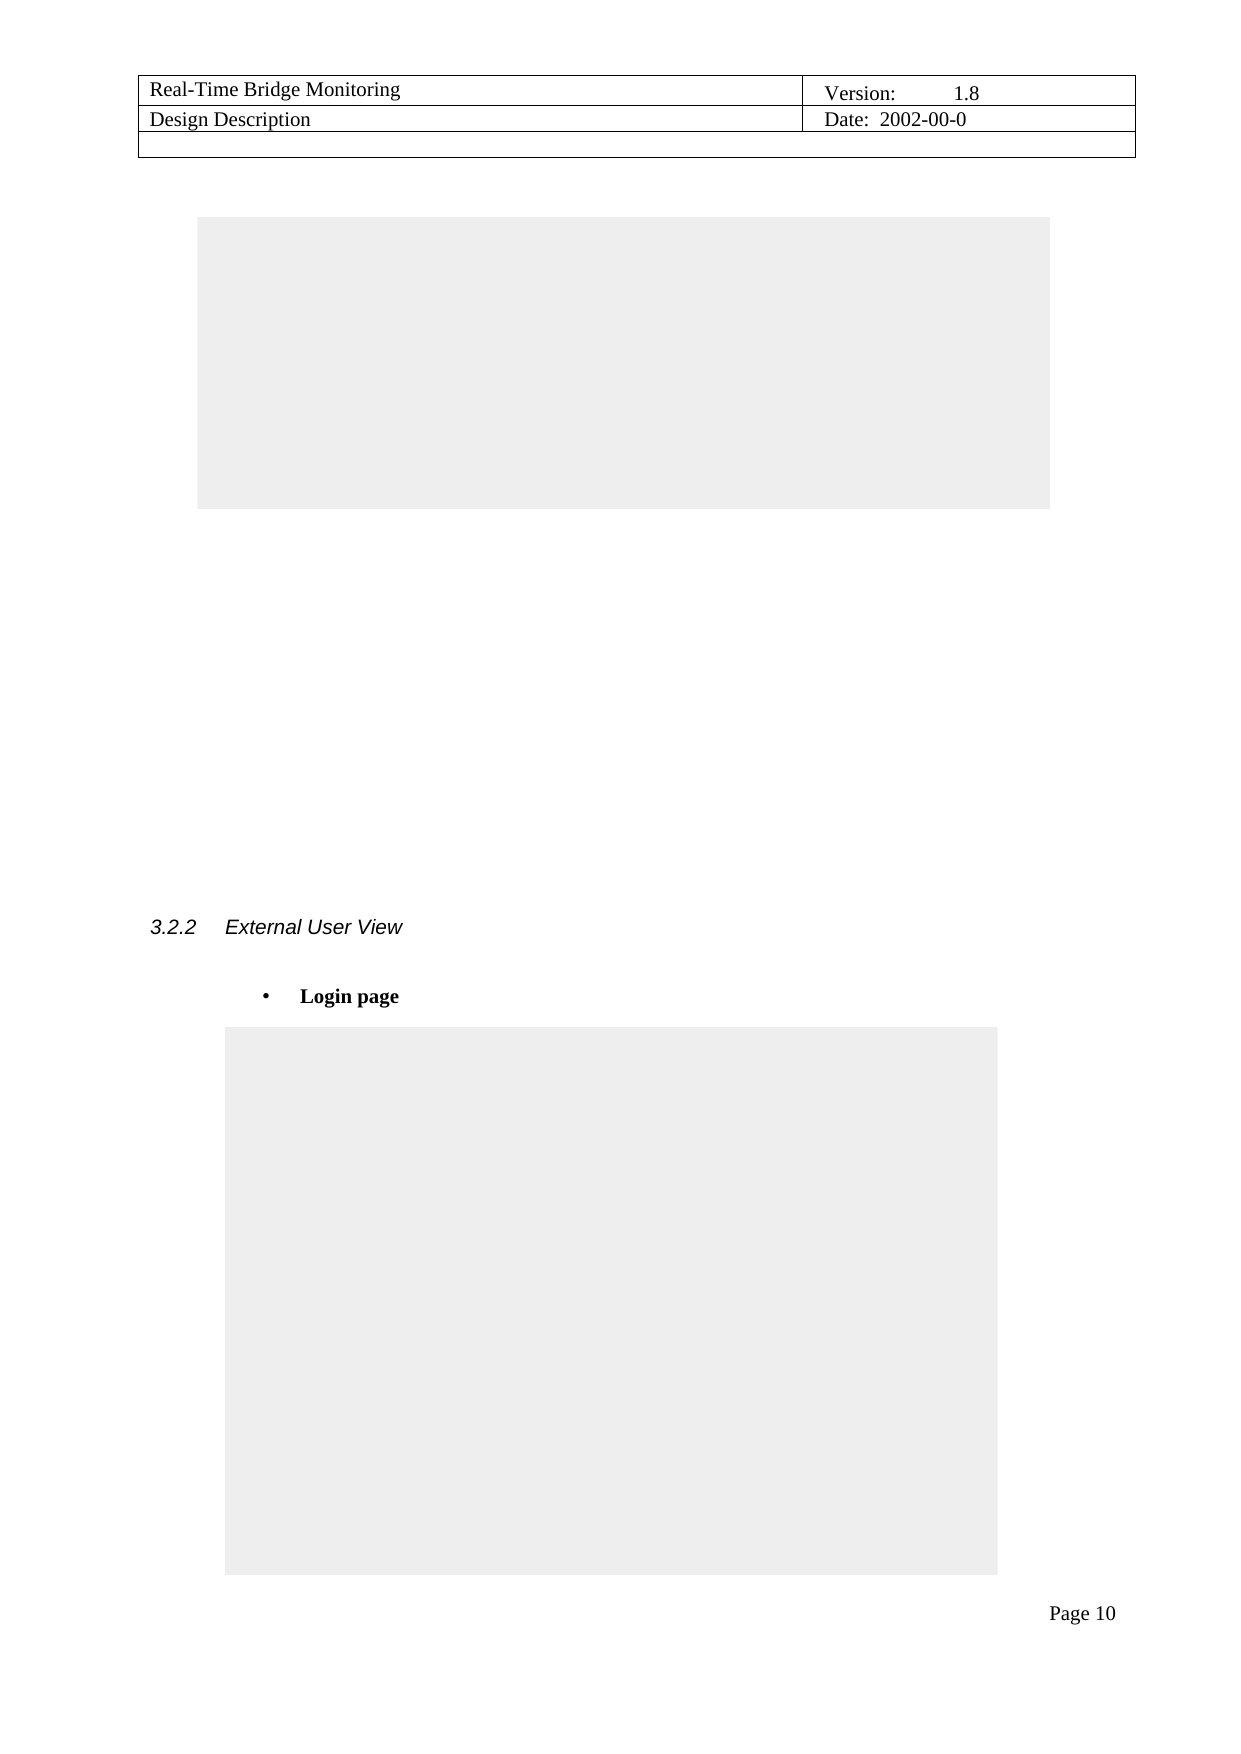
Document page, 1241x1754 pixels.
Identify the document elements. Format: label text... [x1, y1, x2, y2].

list Login page [262, 983, 1090, 1008]
picture [197, 217, 1050, 320]
picture [225, 1027, 998, 1114]
subtitle External User View [150, 914, 1090, 939]
